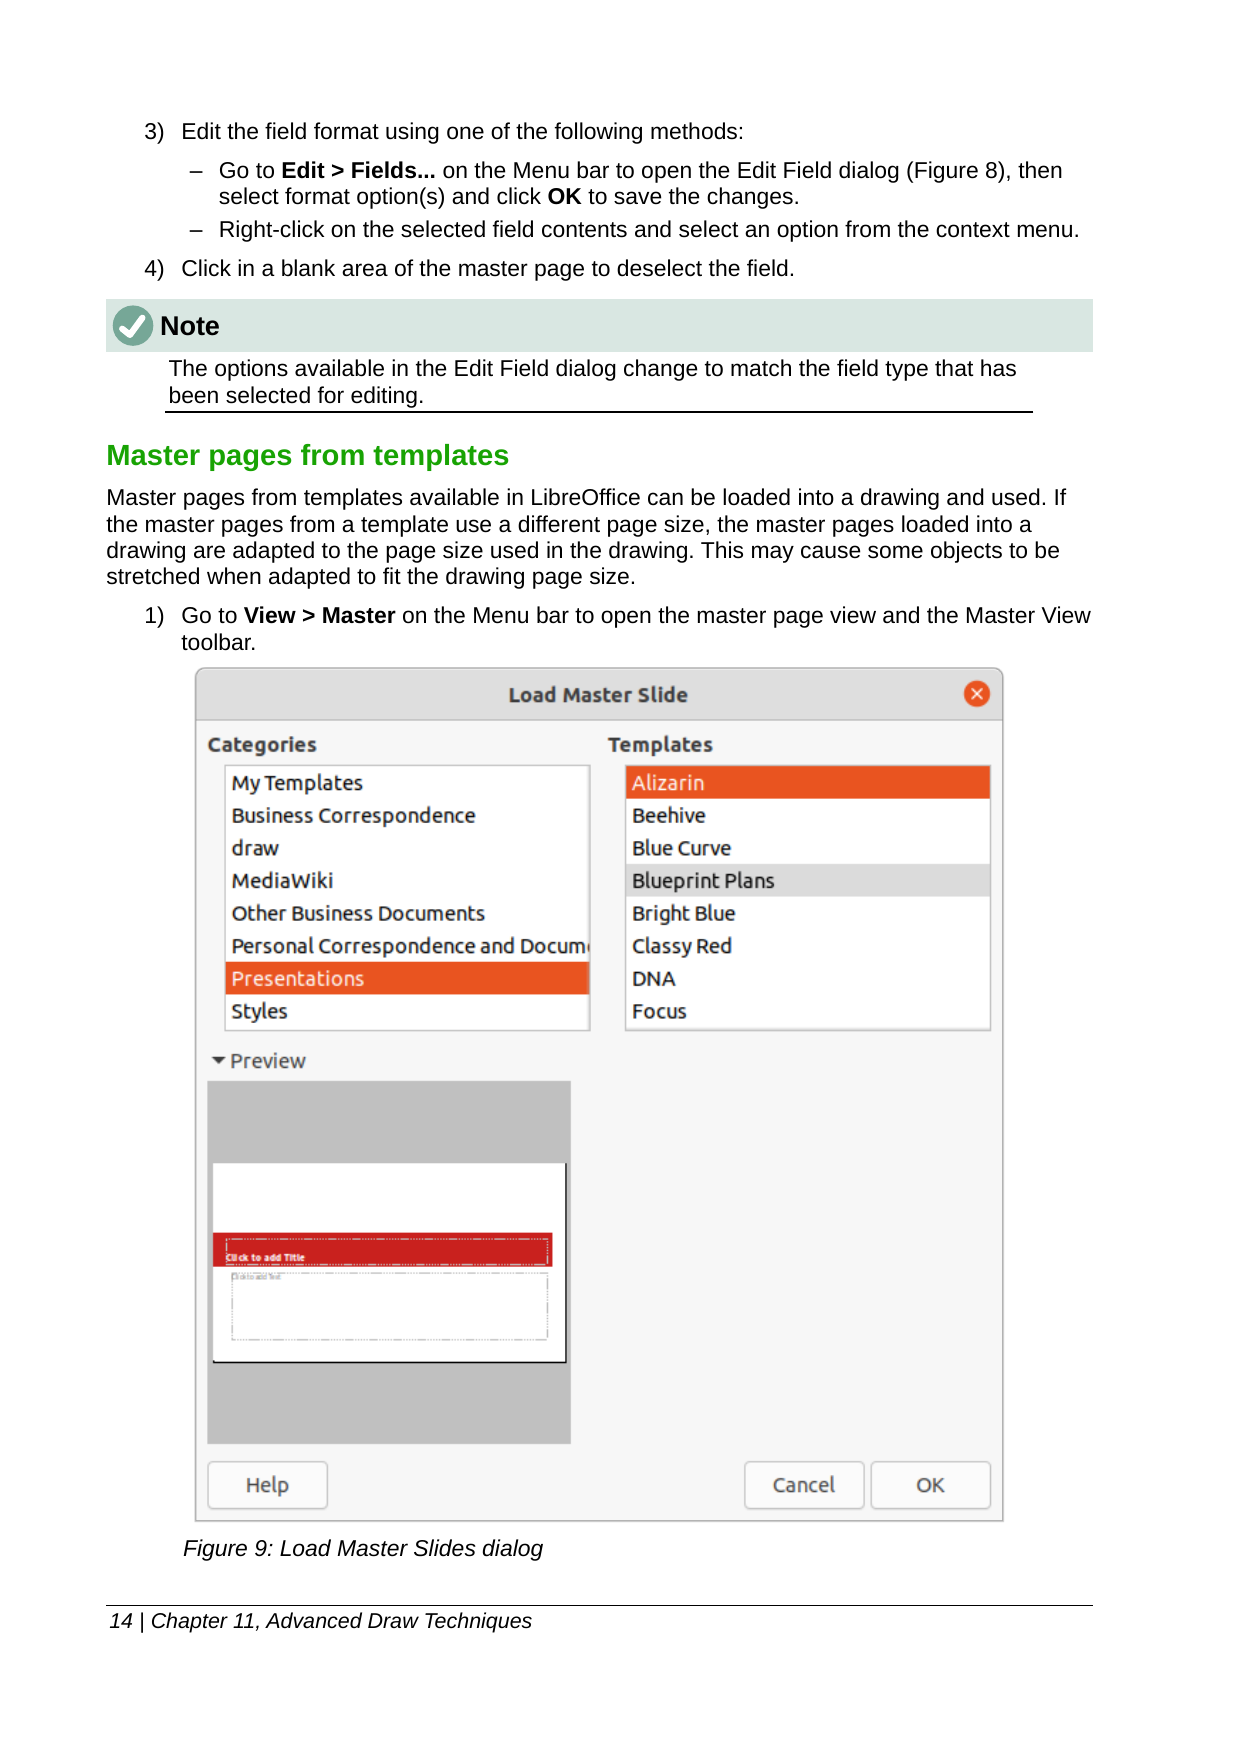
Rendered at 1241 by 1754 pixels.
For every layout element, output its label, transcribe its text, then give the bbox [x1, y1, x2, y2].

list Go to Edit > Fields... on the Menu bar to open the Edit Field dialog (Figure 8), then select format option(s) and click OK to save the changes. [189, 157, 1093, 210]
picture [182, 667, 1017, 1535]
list Click in a blank area of the master page to deselect the field. [164, 255, 1093, 281]
list Go to View > Master on the Menu bar to open the master page view and the Master View toolbar. [164, 602, 1093, 655]
list Right-click on the selected field contents and select an option from the context menu. [189, 216, 1093, 242]
text Master pages from templates available in LibreOffice can be loaded into a drawing and used. If the master pages from a template use a different page size, the master pages loaded into a drawing are adapted to the page size used in the drawing. This may cause some objects to be stretched when adapted to fit the drawing page size. [106, 484, 1093, 589]
subtitle Note [106, 299, 1093, 352]
list Edit the field format using one of the following methods: [164, 118, 1093, 144]
subtitle Master pages from templates [106, 438, 1093, 472]
text Figure 9: Load Master Slides dialog [183, 1535, 1016, 1561]
text The options available in the Edit Field dialog change to match the field type that has been selected for editing. [165, 352, 1033, 411]
